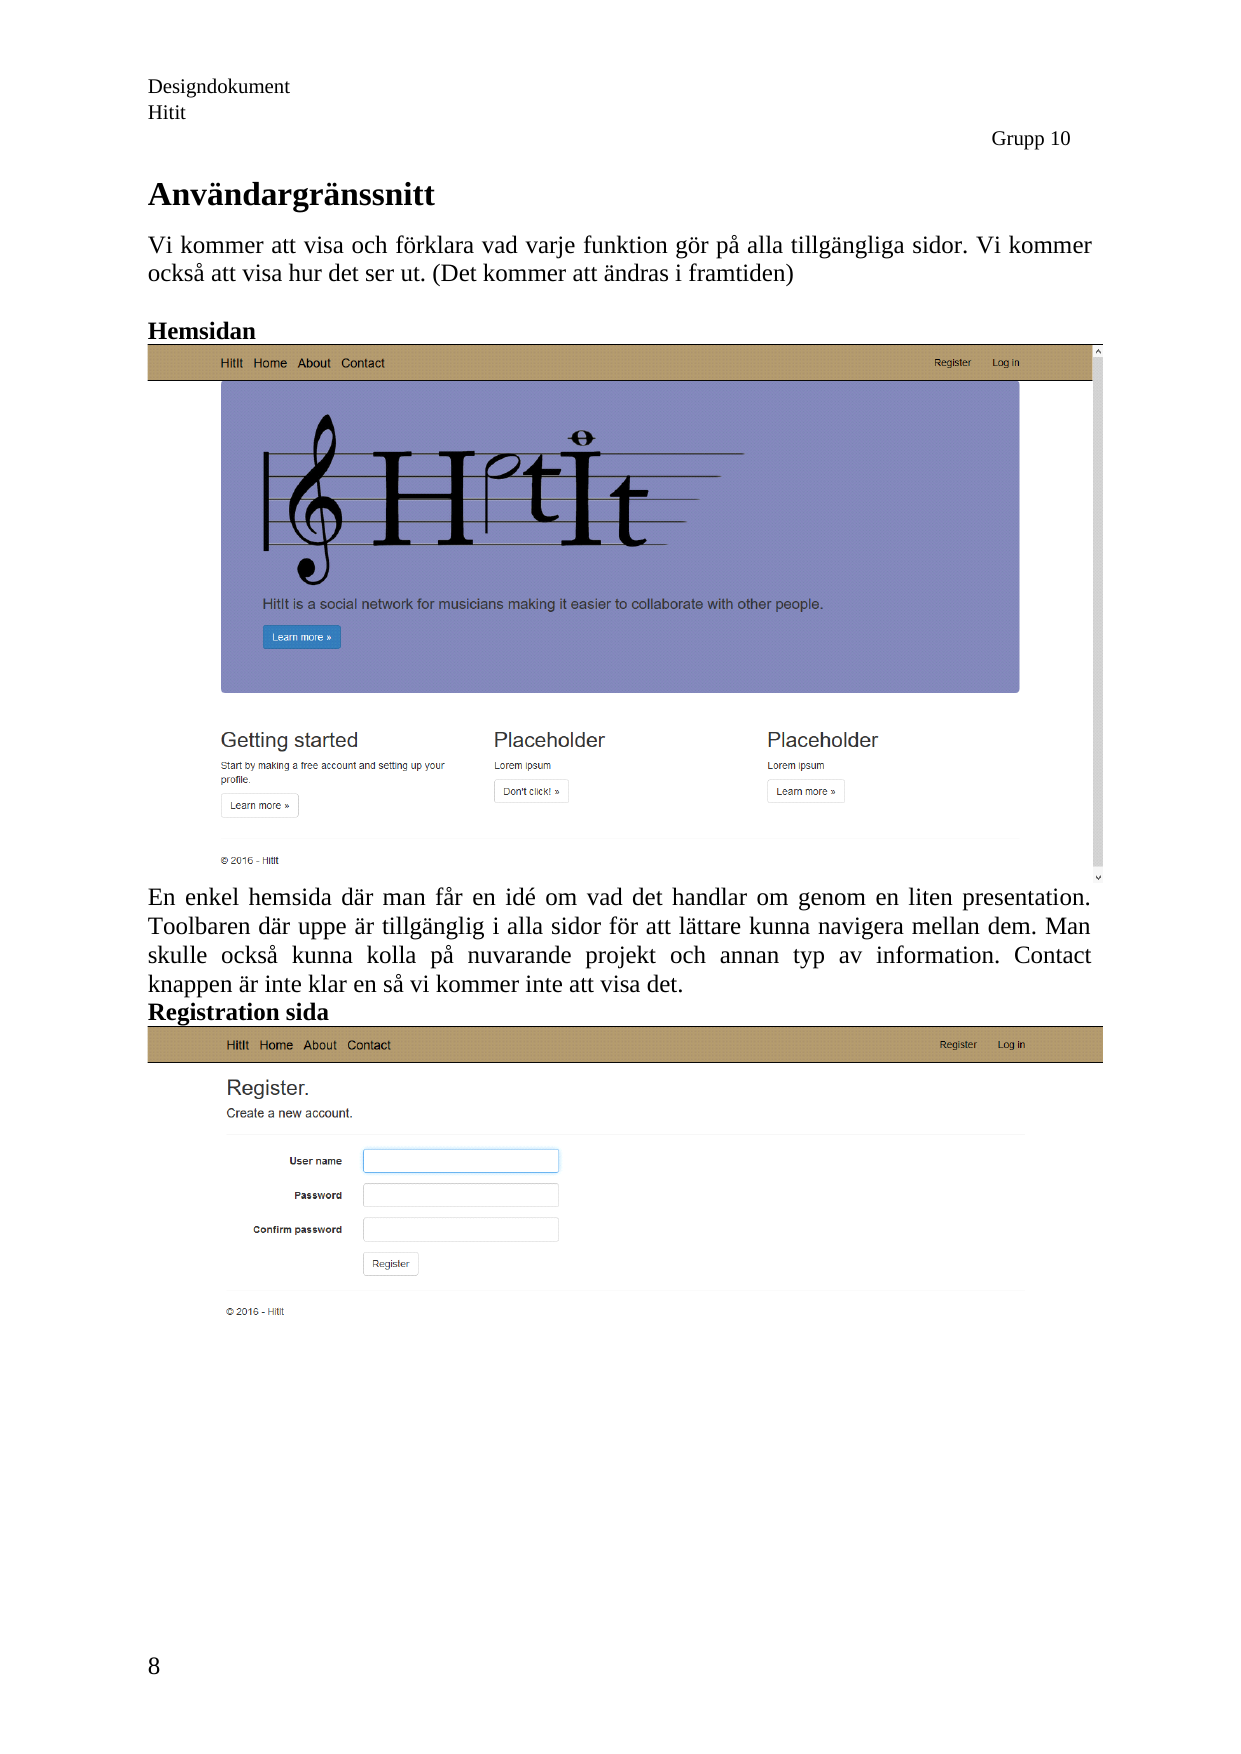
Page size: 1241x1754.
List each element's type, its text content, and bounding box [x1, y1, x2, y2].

text Hemsidan [148, 316, 1093, 344]
text Vi kommer att visa och förklara vad varje funktion gör på alla tillgängliga sidor. Vi kommer också att visa hur det ser ut. (Det kommer att ändras i framtiden) [148, 230, 1093, 287]
text Registration sida [148, 997, 1093, 1026]
text En enkel hemsida där man får en idé om vad det handlar om genom en liten presentation. Toolbaren där uppe är tillgänglig i alla sidor för att lättare kunna navigera mellan dem. Man skulle också kunna kolla på nuvarande projekt och annan typ av information. Contact knappen är inte klar en så vi kommer inte att visa det. [148, 883, 1093, 997]
text Användargränssnitt [148, 175, 1093, 213]
